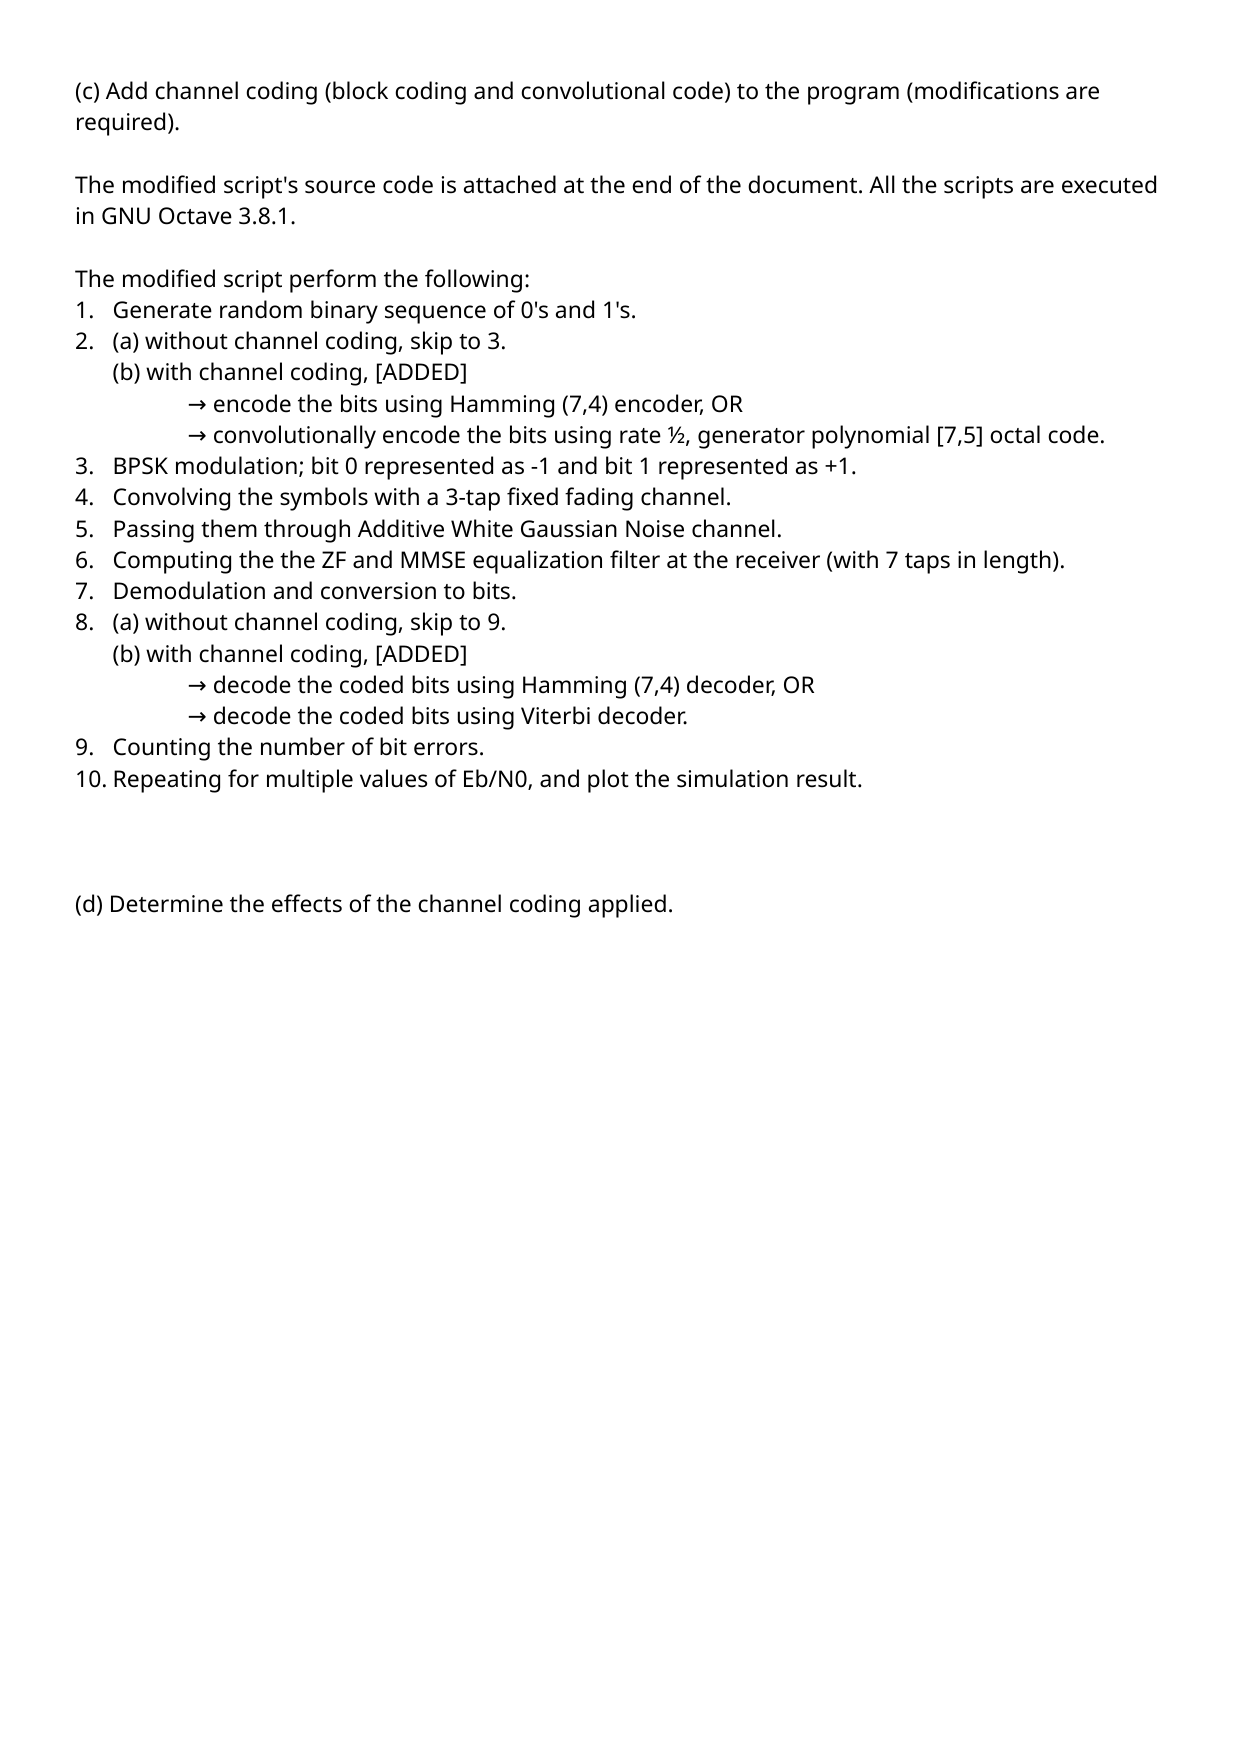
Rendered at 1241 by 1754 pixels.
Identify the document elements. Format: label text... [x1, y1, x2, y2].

text (d) Determine the effects of the channel coding applied. [75, 887, 1166, 919]
list Repeating for multiple values of Eb/N0, and plot the simulation result. [75, 762, 1166, 794]
list Convolving the symbols with a 3-tap fixed fading channel. [75, 481, 1166, 512]
list Computing the the ZF and MMSE equalization filter at the receiver (with 7 taps in length). [75, 544, 1166, 575]
list → encode the bits using Hamming (7,4) encoder, OR [150, 387, 1166, 419]
list → decode the coded bits using Viterbi decoder. [150, 700, 1166, 731]
list → convolutionally encode the bits using rate ½, generator polynomial [7,5] octal code. [150, 419, 1166, 450]
text The modified script's source code is attached at the end of the document. All the scripts are executed in GNU Octave 3.8.1. [75, 169, 1166, 231]
list BPSK modulation; bit 0 represented as -1 and bit 1 represented as +1. [75, 450, 1166, 481]
list Counting the number of bit errors. [75, 731, 1166, 762]
list (a) without channel coding, skip to 9. [75, 606, 1166, 637]
list → decode the coded bits using Hamming (7,4) decoder, OR [150, 669, 1166, 700]
text The modified script perform the following: [75, 262, 1166, 294]
list (a) without channel coding, skip to 3. [75, 325, 1166, 356]
list (b) with channel coding, [ADDED] [75, 356, 1166, 387]
list (b) with channel coding, [ADDED] [75, 637, 1166, 669]
text (c) Add channel coding (block coding and convolutional code) to the program (modifications are required). [75, 75, 1166, 137]
list Generate random binary sequence of 0's and 1's. [75, 294, 1166, 325]
list Passing them through Additive White Gaussian Noise channel. [75, 512, 1166, 544]
list Demodulation and conversion to bits. [75, 575, 1166, 606]
